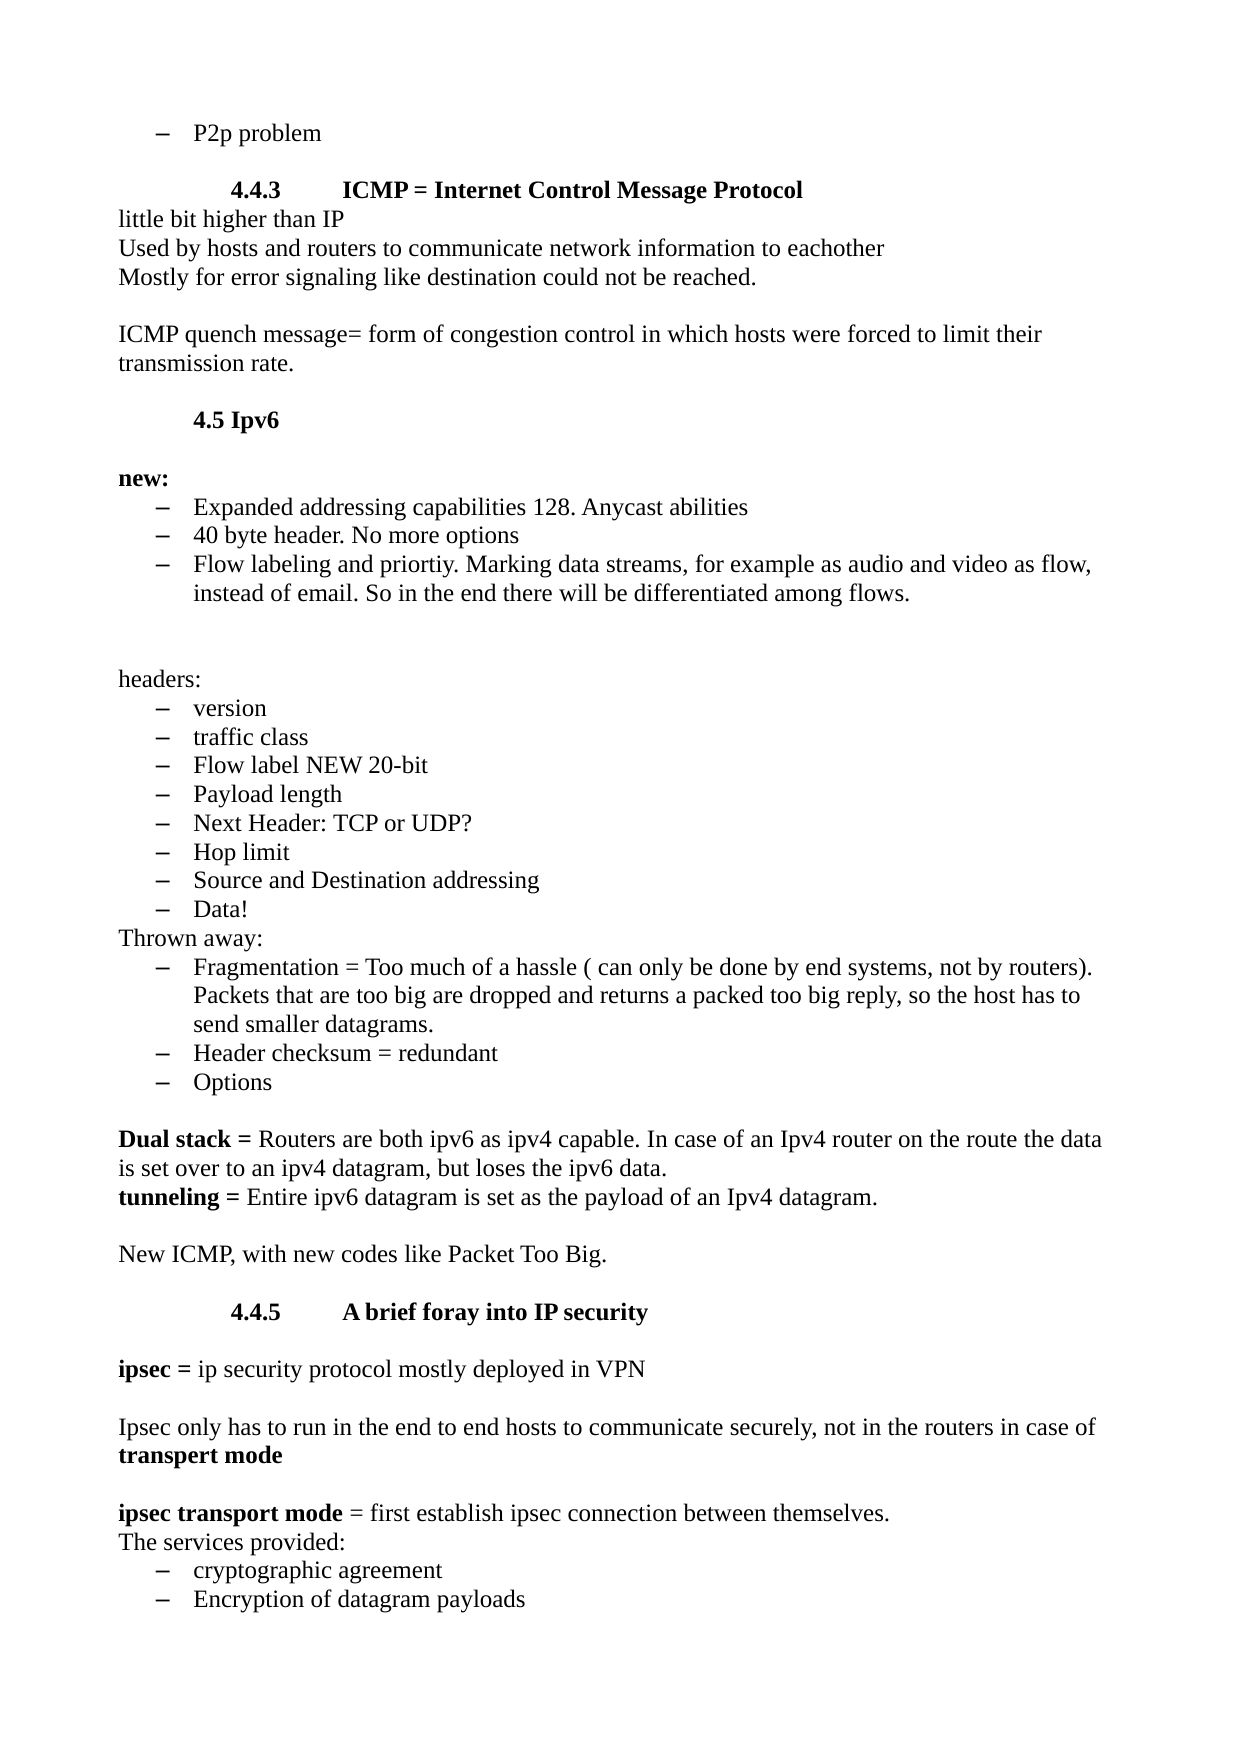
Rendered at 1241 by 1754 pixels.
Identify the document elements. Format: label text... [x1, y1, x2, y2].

text Mostly for error signaling like destination could not be reached. [118, 262, 1122, 291]
list Header checksum = redundant [156, 1038, 1122, 1067]
list P2p problem [156, 118, 1122, 147]
list Payload length [156, 779, 1122, 808]
list Source and Destination addressing [156, 866, 1122, 894]
list traffic class [156, 722, 1122, 751]
text tunneling = Entire ipv6 datagram is set as the payload of an Ipv4 datagram. [118, 1182, 1122, 1211]
list version [156, 693, 1122, 722]
list A brief foray into IP security [231, 1297, 1122, 1326]
list Next Header: TCP or UDP? [156, 808, 1122, 837]
text Used by hosts and routers to communicate network information to eachother [118, 233, 1122, 262]
text Ipsec only has to run in the end to end hosts to communicate securely, not in the routers in case of transpert mode [118, 1412, 1122, 1469]
text new: [118, 463, 1122, 492]
list Options [156, 1067, 1122, 1096]
list Flow label NEW 20-bit [156, 751, 1122, 779]
text ipsec transport mode = first establish ipsec connection between themselves. [118, 1498, 1122, 1527]
list Expanded addressing capabilities 128. Anycast abilities [156, 492, 1122, 521]
list Hop limit [156, 837, 1122, 866]
text ICMP quench message= form of congestion control in which hosts were forced to limit their transmission rate. [118, 319, 1122, 377]
text headers: [118, 664, 1122, 693]
list 40 byte header. No more options [156, 521, 1122, 549]
list Data! [156, 894, 1122, 923]
text Thrown away: [118, 923, 1122, 952]
list cryptographic agreement [156, 1556, 1122, 1584]
list Encryption of datagram payloads [156, 1584, 1122, 1613]
list ICMP = Internet Control Message Protocol [231, 176, 1122, 204]
list Ipv6 [193, 406, 1122, 434]
list Fragmentation = Too much of a hassle ( can only be done by end systems, not by routers). Packets that are too big are dropped and returns a packed too big reply, so the host has to send smaller datagrams. [156, 952, 1122, 1038]
text little bit higher than IP [118, 204, 1122, 233]
text New ICMP, with new codes like Packet Too Big. [118, 1239, 1122, 1268]
text ipsec = ip security protocol mostly deployed in VPN [118, 1354, 1122, 1383]
list Flow labeling and priortiy. Marking data streams, for example as audio and video as flow, instead of email. So in the end there will be differentiated among flows. [156, 549, 1122, 607]
text The services provided: [118, 1527, 1122, 1556]
text Dual stack = Routers are both ipv6 as ipv4 capable. In case of an Ipv4 router on the route the data is set over to an ipv4 datagram, but loses the ipv6 data. [118, 1124, 1122, 1182]
